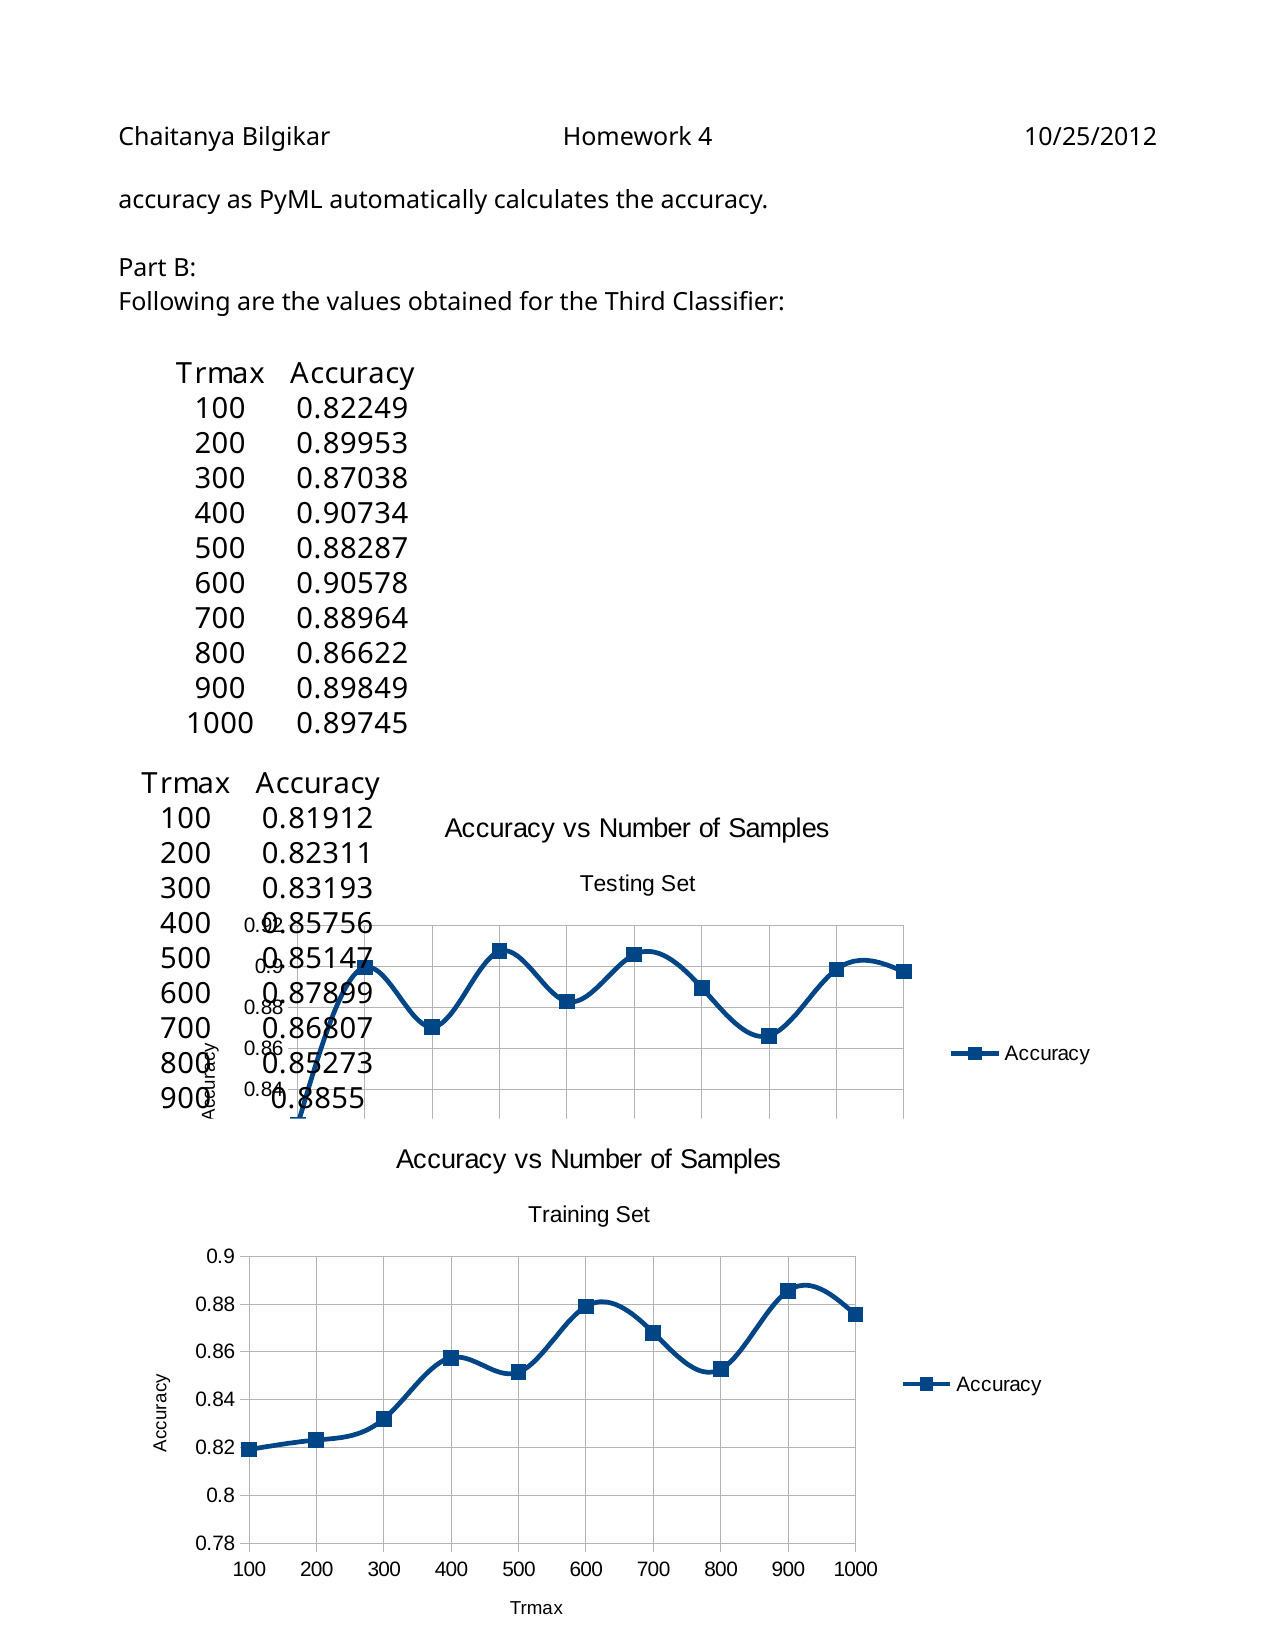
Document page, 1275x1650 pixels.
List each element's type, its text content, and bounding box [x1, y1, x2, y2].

text Part B: [118, 250, 1157, 284]
text accuracy as PyML automatically calculates the accuracy. [118, 182, 1157, 216]
text Following are the values obtained for the Third Classifier: [118, 284, 1157, 318]
